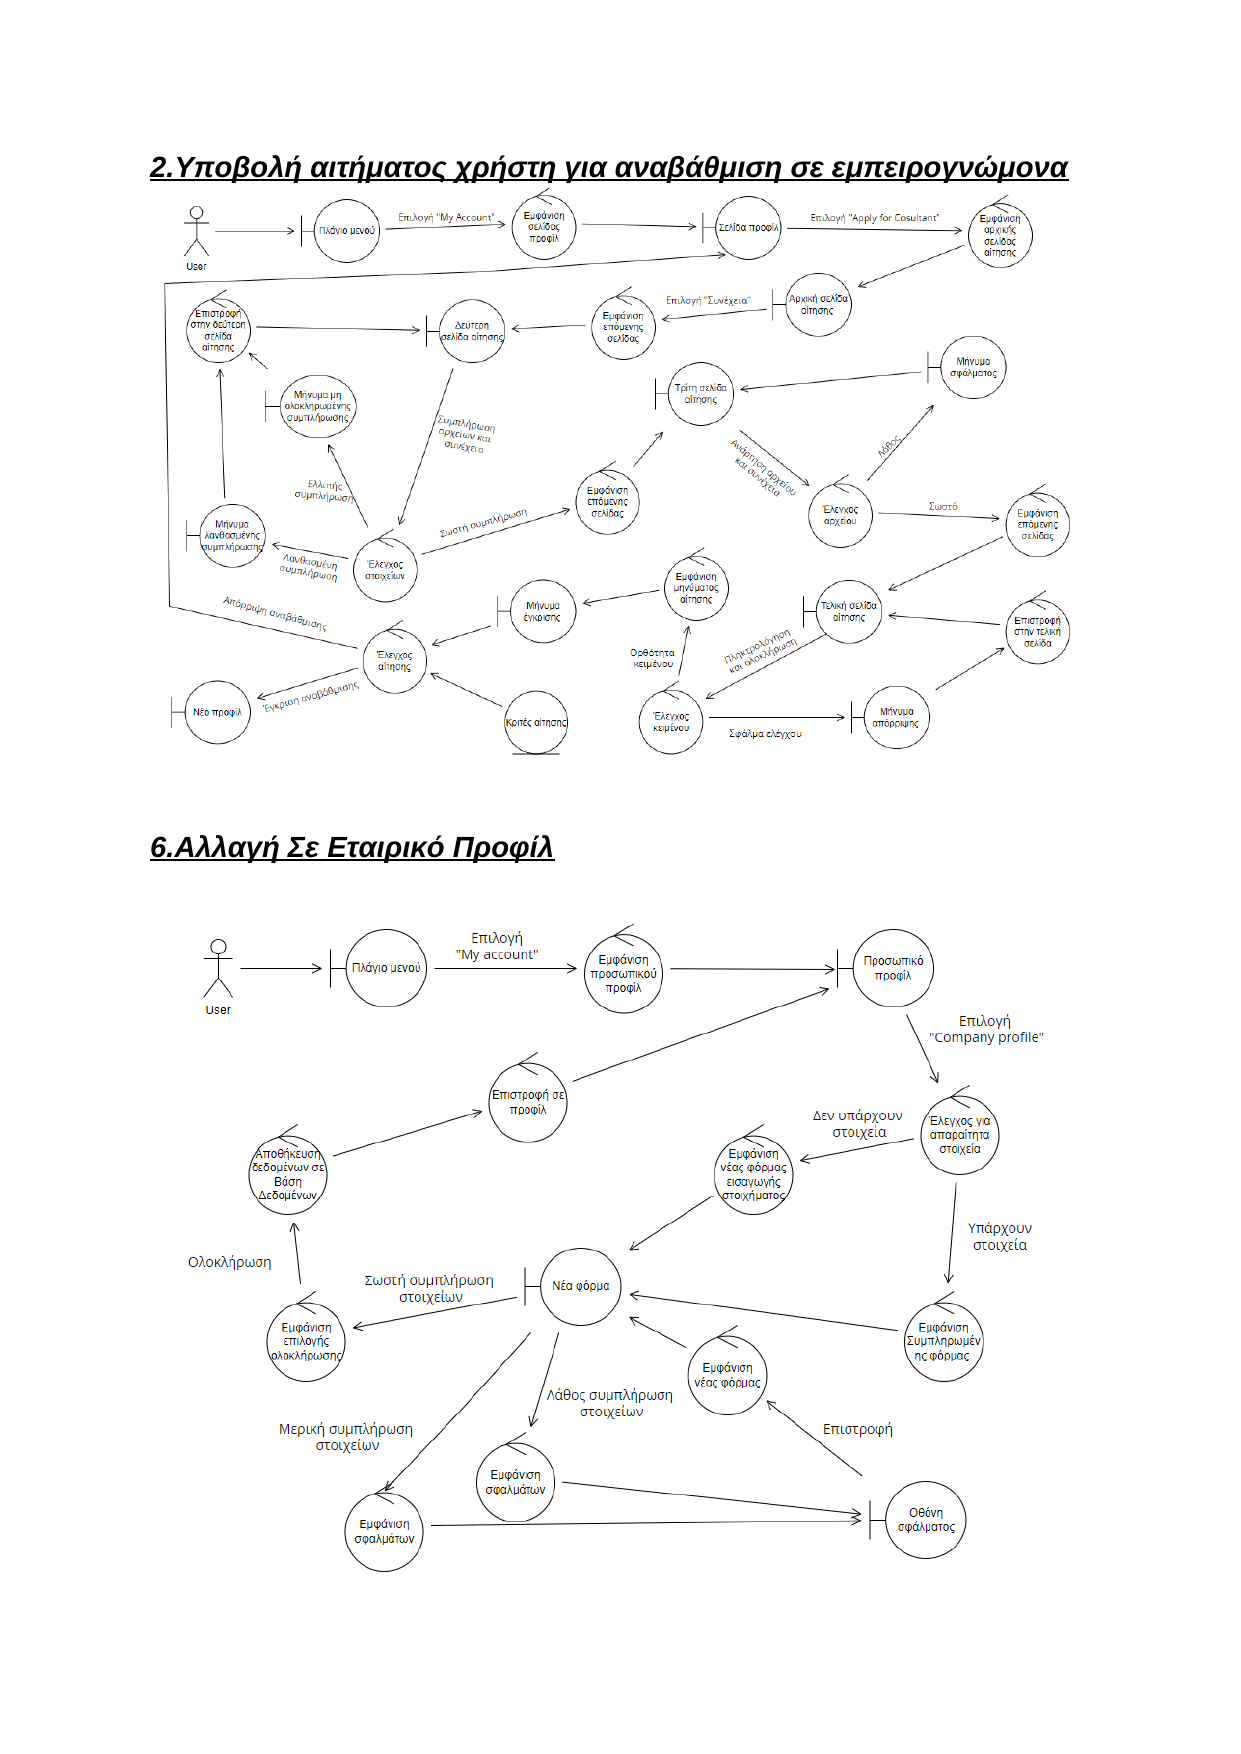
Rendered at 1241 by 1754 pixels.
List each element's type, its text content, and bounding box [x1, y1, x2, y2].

text 6.Αλλαγή Σε Εταιρικό Προφίλ [150, 830, 1090, 863]
text 2.Υποβολή αιτήματος χρήστη για αναβάθμιση σε εμπειρογνώμονα [150, 150, 1090, 183]
picture [150, 898, 1091, 1576]
picture [150, 188, 1091, 766]
